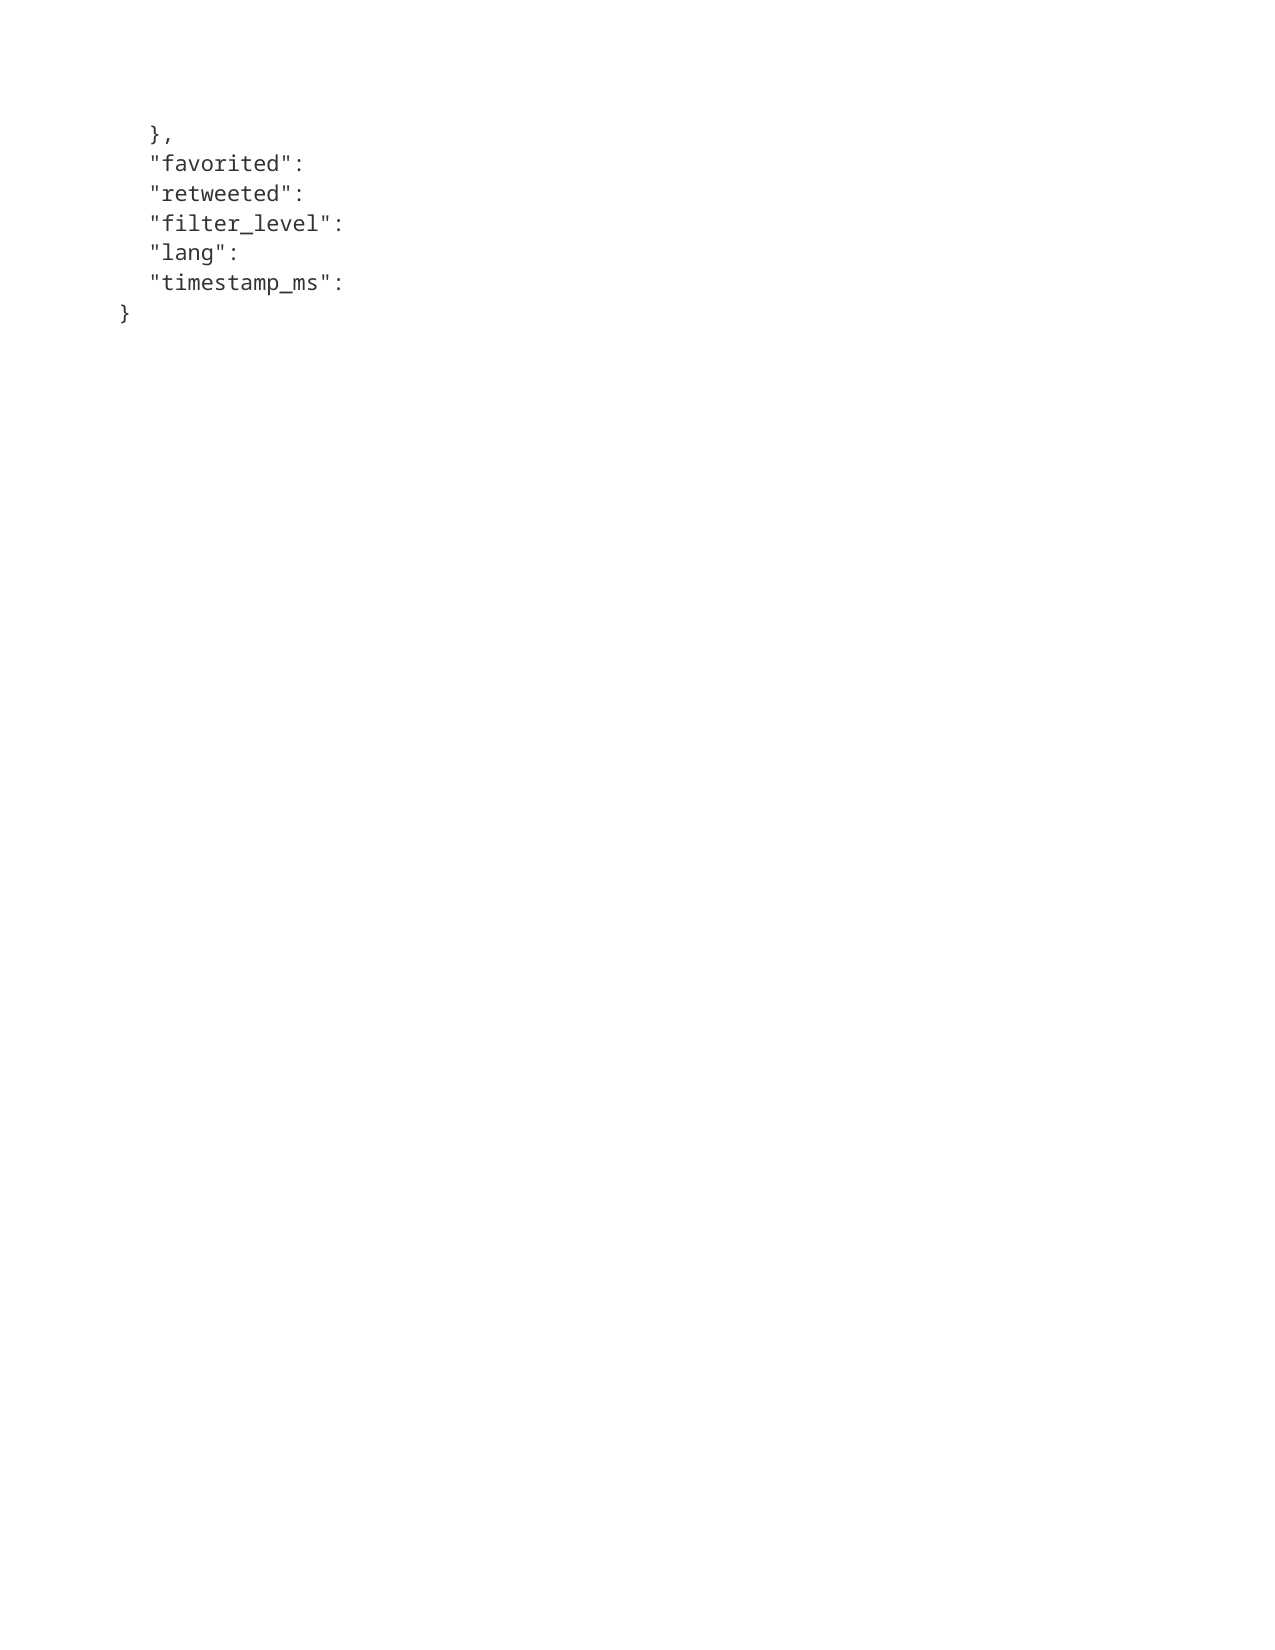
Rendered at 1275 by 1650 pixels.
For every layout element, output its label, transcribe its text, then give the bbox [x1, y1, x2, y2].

text "favorited": [118, 148, 1157, 178]
text "retweeted": [118, 178, 1157, 207]
text "filter_level": [118, 207, 1157, 237]
text "lang": [118, 237, 1157, 267]
text } [118, 297, 1157, 327]
text }, [118, 118, 1157, 148]
text "timestamp_ms": [118, 267, 1157, 297]
